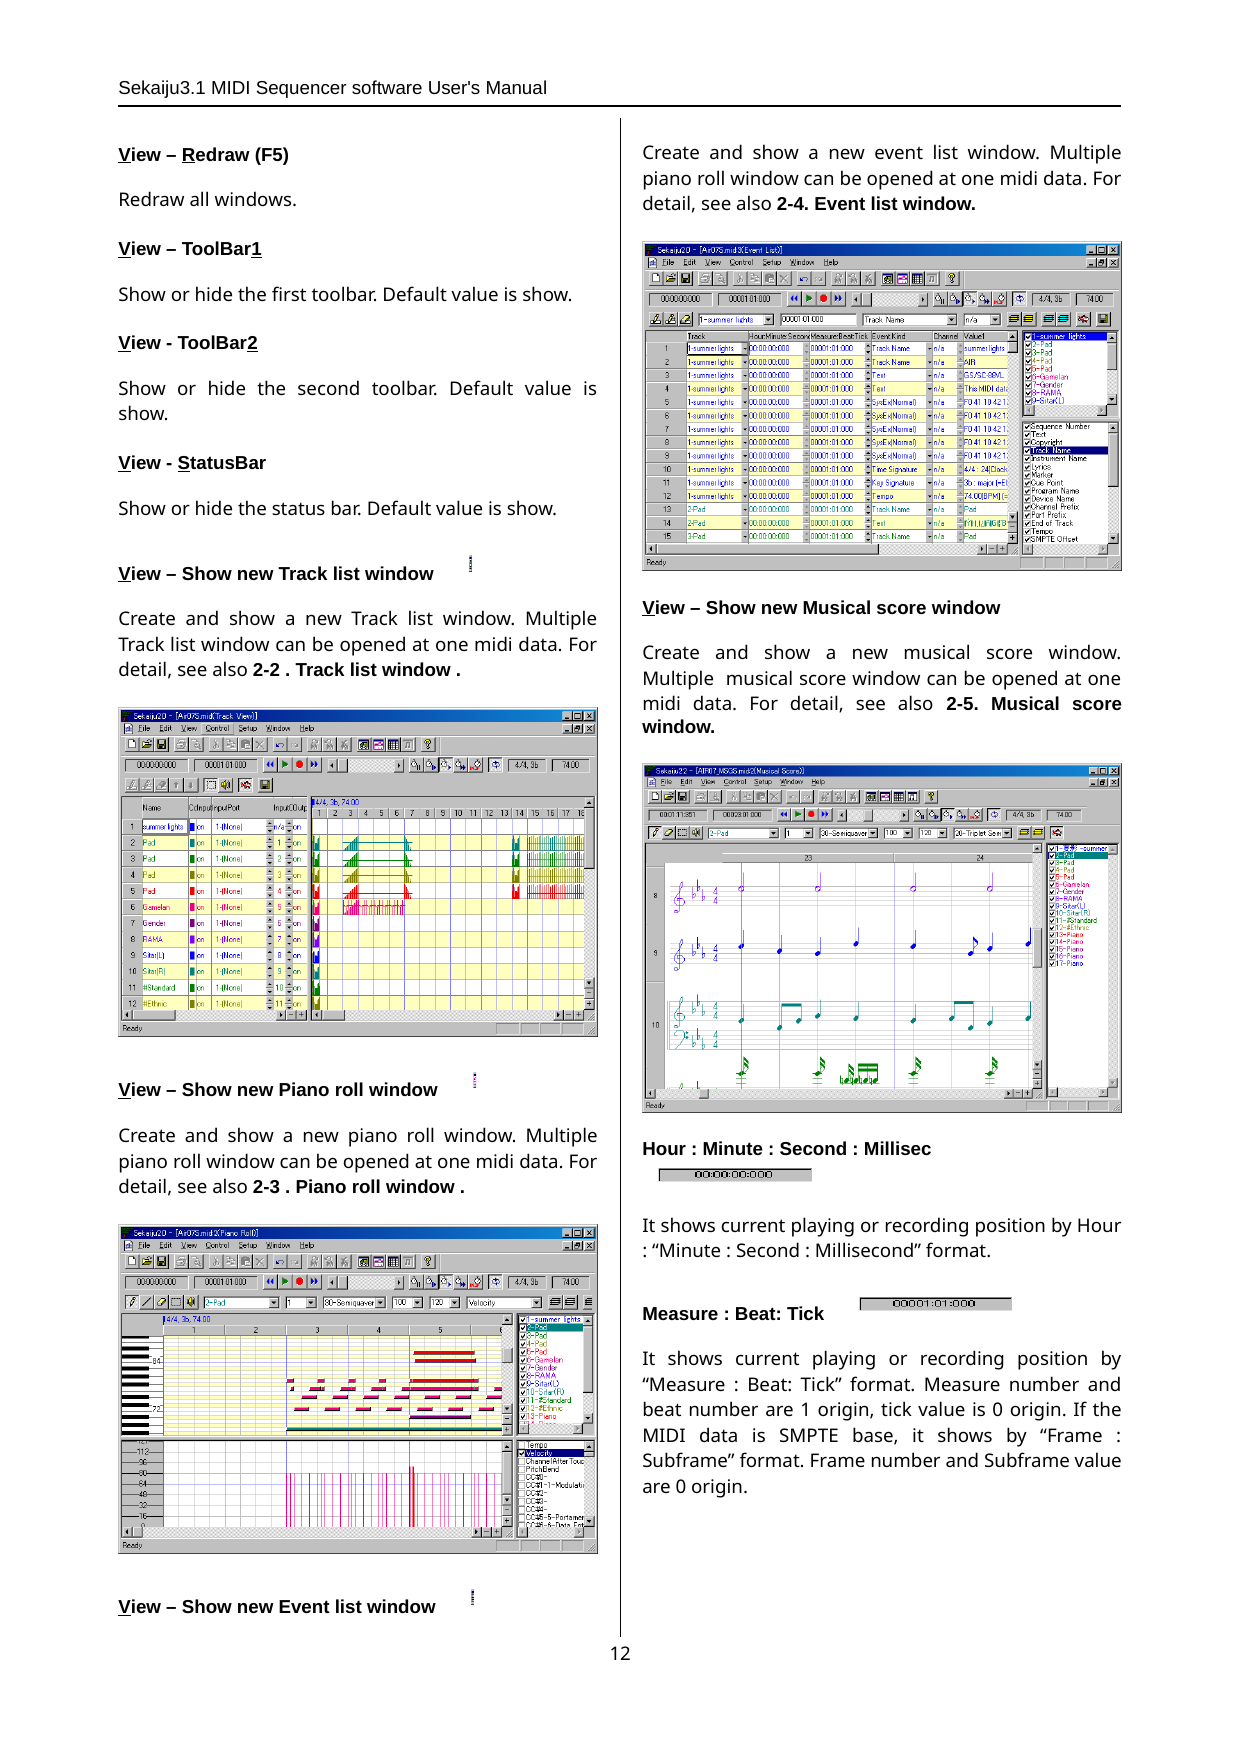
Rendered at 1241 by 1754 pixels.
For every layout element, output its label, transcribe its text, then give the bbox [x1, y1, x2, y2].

text Create and show a new piano roll window. Multiple piano roll window can be opened at one midi data. For detail, see also 2-3 . Piano roll window . [118, 1122, 598, 1199]
text View - StatusBar [118, 452, 598, 473]
text Create and show a new musical score window. Multiple musical score window can be opened at one midi data. For detail, see also 2-5. Musical score window. [642, 640, 1122, 738]
text View – Show new Track list window [118, 546, 598, 584]
text Show or hide the second toolbar. Default value is show. [118, 375, 598, 426]
text Show or hide the first toolbar. Default value is show. [118, 281, 598, 306]
text View – Show new Piano roll window [118, 1062, 598, 1101]
text View – ToolBar1 [118, 238, 598, 259]
text It shows current playing or recording position by “Measure : Beat: Tick” format. Measure number and beat number are 1 origin, tick value is 0 origin. If the MIDI data is SMPTE base, it shows by “Frame : Subframe” format. Frame number and Subframe value are 0 origin. [642, 1345, 1122, 1498]
text View – Show new Musical score window [642, 597, 1122, 618]
text It shows current playing or recording position by Hour : “Minute : Second : Millisecond” format. [642, 1212, 1122, 1263]
text View - ToolBar2 [118, 332, 598, 353]
text Show or hide the status bar. Default value is show. [118, 495, 598, 520]
text Create and show a new Track list window. Multiple Track list window can be opened at one midi data. For detail, see also 2-2 . Track list window . [118, 606, 598, 682]
text View – Show new Event list window [118, 1579, 598, 1617]
text Create and show a new event list window. Multiple piano roll window can be opened at one midi data. For detail, see also 2-4. Event list window. [642, 140, 1122, 216]
picture [118, 1224, 598, 1554]
picture [473, 1071, 477, 1088]
text Measure : Beat: Tick [642, 1289, 1122, 1324]
picture [859, 1297, 1014, 1311]
picture [658, 1168, 813, 1182]
text Redraw all windows. [118, 187, 598, 212]
text View – Redraw (F5) [118, 144, 598, 165]
text Hour : Minute : Second : Millisec [642, 1138, 1122, 1159]
picture [642, 241, 1122, 571]
picture [642, 763, 1122, 1113]
picture [118, 707, 598, 1037]
